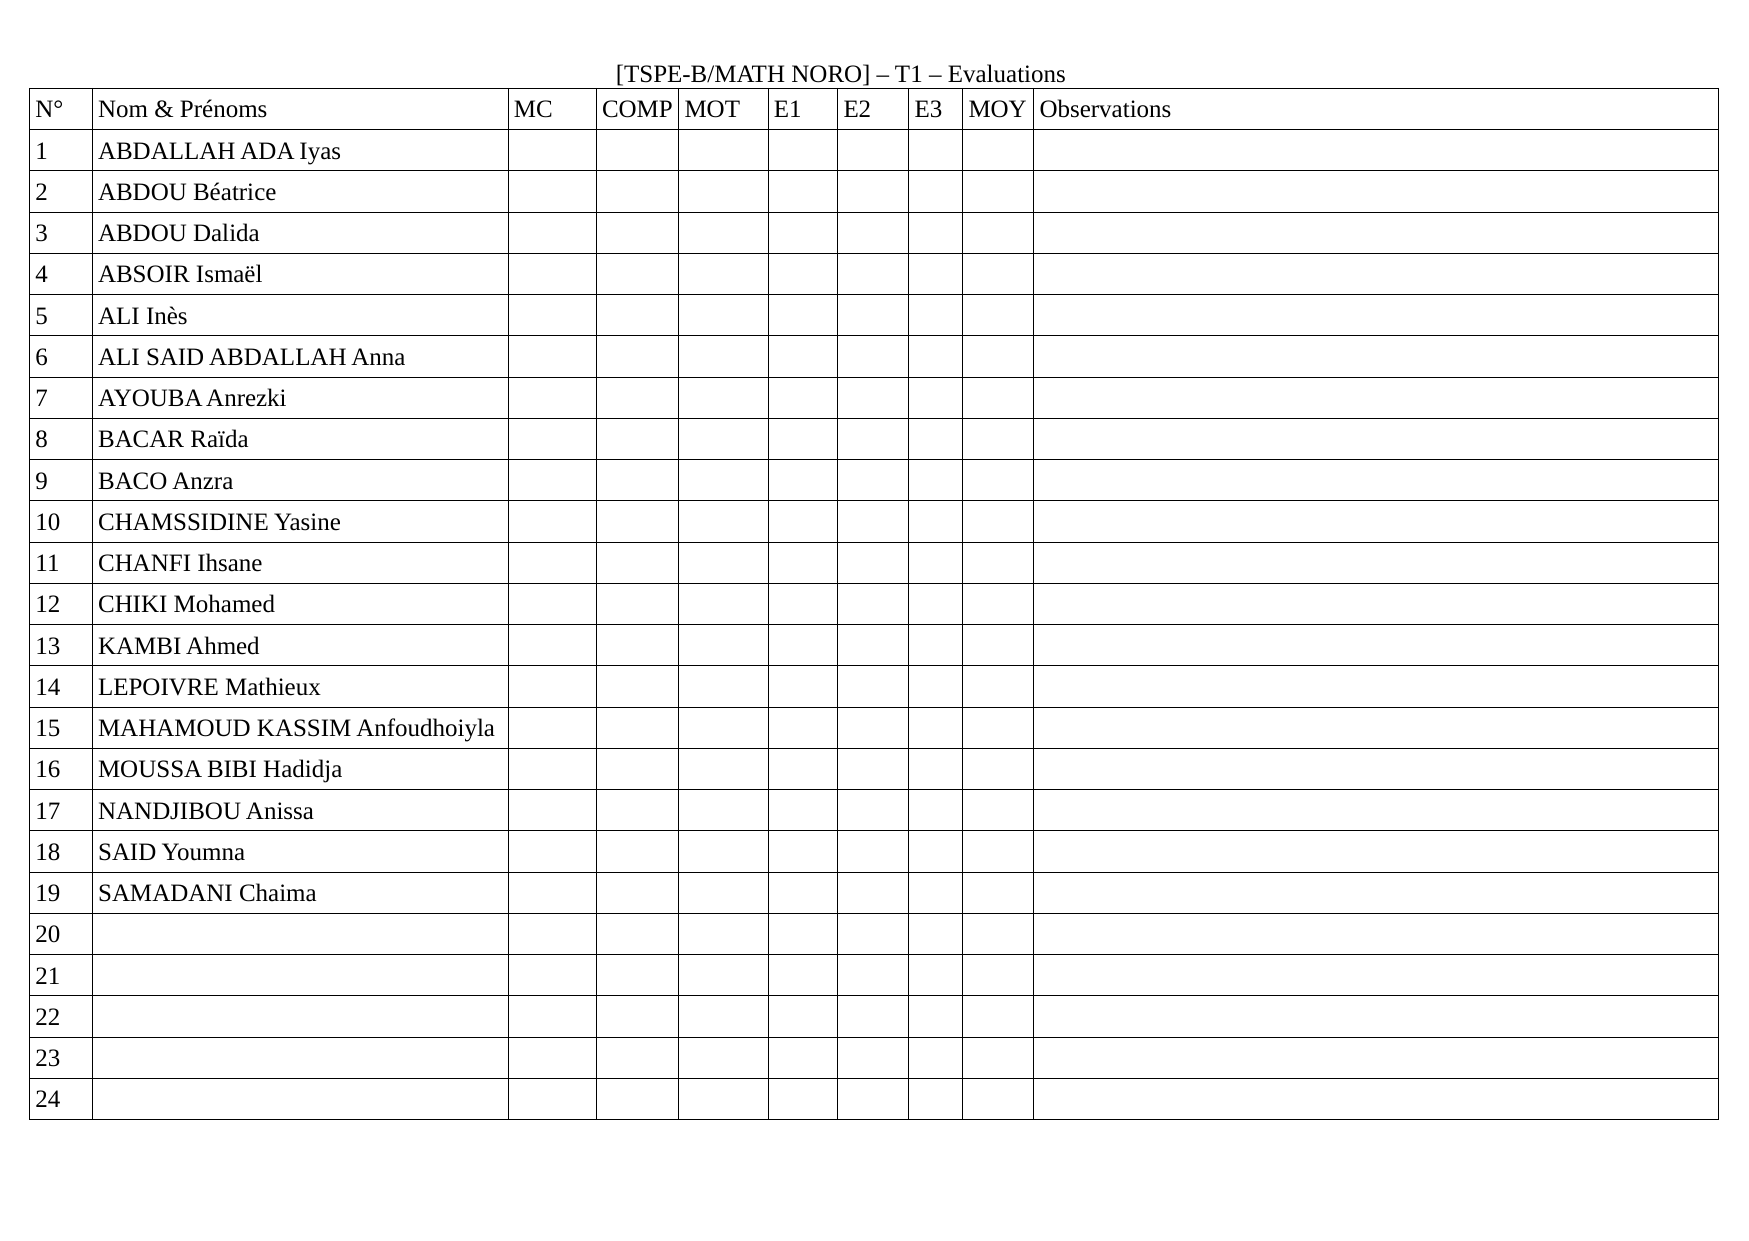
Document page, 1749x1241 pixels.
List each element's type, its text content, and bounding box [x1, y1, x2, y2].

table_cell LEPOIVRE Mathieux [93, 666, 508, 707]
table_header E1 [769, 89, 837, 129]
table_cell [909, 213, 962, 253]
table_cell [597, 130, 678, 170]
table_cell [1034, 171, 1718, 212]
table_cell [1034, 584, 1718, 624]
table_cell [963, 749, 1033, 789]
table_cell [597, 1038, 678, 1078]
table_cell 13 [30, 625, 92, 665]
table_cell [963, 666, 1033, 707]
table_cell [509, 831, 596, 872]
table_cell [909, 543, 962, 583]
table_cell [509, 1079, 596, 1119]
table_cell ABDOU Dalida [93, 213, 508, 253]
table_cell [769, 1079, 837, 1119]
table_cell NANDJIBOU Anissa [93, 790, 508, 830]
table_cell 23 [30, 1038, 92, 1078]
table_cell [509, 130, 596, 170]
table_cell [769, 955, 837, 995]
table_cell [597, 336, 678, 377]
table_cell [909, 666, 962, 707]
table_cell 16 [30, 749, 92, 789]
table_cell [597, 996, 678, 1037]
table_header N° [30, 89, 92, 129]
table_cell ABDOU Béatrice [93, 171, 508, 212]
table_cell [838, 873, 908, 913]
table_cell [838, 708, 908, 748]
table_cell [909, 419, 962, 459]
table_cell [597, 213, 678, 253]
table_cell [597, 419, 678, 459]
table_cell [509, 708, 596, 748]
table_cell [909, 625, 962, 665]
table_cell [509, 543, 596, 583]
table_cell [909, 130, 962, 170]
table_header E2 [838, 89, 908, 129]
table_cell [1034, 460, 1718, 500]
table_cell [509, 213, 596, 253]
table_cell [679, 914, 768, 954]
table_cell [909, 831, 962, 872]
table_header MOT [679, 89, 768, 129]
table_cell [1034, 749, 1718, 789]
table_cell 11 [30, 543, 92, 583]
table_cell [509, 914, 596, 954]
text [TSPE-B/MATH NORO] – T1 – Evaluations [29, 59, 1718, 88]
table_cell [1034, 130, 1718, 170]
table_cell [909, 336, 962, 377]
table_cell [838, 543, 908, 583]
table_cell [963, 378, 1033, 418]
table_cell [769, 625, 837, 665]
table_cell [838, 955, 908, 995]
table_cell [679, 295, 768, 335]
table_cell [769, 543, 837, 583]
table_cell 18 [30, 831, 92, 872]
table_cell [1034, 708, 1718, 748]
table_cell [509, 336, 596, 377]
table_cell [838, 625, 908, 665]
table_cell [838, 213, 908, 253]
table_cell [1034, 831, 1718, 872]
table_cell [597, 749, 678, 789]
table_cell 7 [30, 378, 92, 418]
table_cell 21 [30, 955, 92, 995]
table_cell [679, 378, 768, 418]
table_cell [93, 996, 508, 1037]
table_cell 2 [30, 171, 92, 212]
table_cell 9 [30, 460, 92, 500]
table_cell 4 [30, 254, 92, 294]
table_cell [1034, 1038, 1718, 1078]
table_cell [597, 914, 678, 954]
table_cell [838, 1079, 908, 1119]
table_cell [769, 254, 837, 294]
table_cell [509, 584, 596, 624]
table_cell [838, 1038, 908, 1078]
table_cell 24 [30, 1079, 92, 1119]
table_cell [597, 708, 678, 748]
table_cell [769, 295, 837, 335]
table_cell [963, 625, 1033, 665]
table_cell [679, 336, 768, 377]
table_cell [963, 543, 1033, 583]
table_cell [838, 584, 908, 624]
table_cell [1034, 955, 1718, 995]
table_cell [679, 1038, 768, 1078]
table_cell [597, 1079, 678, 1119]
table_cell [1034, 873, 1718, 913]
table_cell [838, 914, 908, 954]
table_cell [93, 1079, 508, 1119]
table_cell [909, 996, 962, 1037]
table_header MC [509, 89, 596, 129]
table_cell [838, 666, 908, 707]
table_cell [963, 873, 1033, 913]
table_cell [769, 914, 837, 954]
table_cell [963, 584, 1033, 624]
table_cell [1034, 501, 1718, 542]
table_cell [769, 419, 837, 459]
table_cell [509, 996, 596, 1037]
table_cell SAMADANI Chaima [93, 873, 508, 913]
table_cell [1034, 543, 1718, 583]
table_cell [509, 1038, 596, 1078]
table_cell [769, 130, 837, 170]
table_cell AYOUBA Anrezki [93, 378, 508, 418]
table_cell [769, 749, 837, 789]
table_cell [963, 419, 1033, 459]
table_cell 1 [30, 130, 92, 170]
table_cell [769, 996, 837, 1037]
table_cell [679, 666, 768, 707]
table_cell MAHAMOUD KASSIM Anfoudhoiyla [93, 708, 508, 748]
table_cell [597, 831, 678, 872]
table_cell 10 [30, 501, 92, 542]
table_cell 14 [30, 666, 92, 707]
table_cell [1034, 213, 1718, 253]
table_cell [597, 584, 678, 624]
table_header MOY [963, 89, 1033, 129]
table_cell [1034, 666, 1718, 707]
table_cell [1034, 254, 1718, 294]
table_cell [509, 460, 596, 500]
table_cell [909, 1079, 962, 1119]
table_cell 6 [30, 336, 92, 377]
table_cell 15 [30, 708, 92, 748]
table_cell SAID Youmna [93, 831, 508, 872]
table_cell CHAMSSIDINE Yasine [93, 501, 508, 542]
table_cell [1034, 336, 1718, 377]
table_cell [679, 254, 768, 294]
table_cell [679, 130, 768, 170]
table_cell 22 [30, 996, 92, 1037]
table_header COMP [597, 89, 678, 129]
table_cell [909, 1038, 962, 1078]
table_cell [769, 378, 837, 418]
table_cell [769, 831, 837, 872]
table_cell [838, 996, 908, 1037]
table_cell BACO Anzra [93, 460, 508, 500]
table_cell [838, 336, 908, 377]
table_cell [597, 790, 678, 830]
table_cell [838, 749, 908, 789]
table_cell [1034, 378, 1718, 418]
table_cell [909, 790, 962, 830]
table_cell CHANFI Ihsane [93, 543, 508, 583]
table_cell [679, 790, 768, 830]
table_cell 17 [30, 790, 92, 830]
table_cell [963, 1038, 1033, 1078]
table_cell [963, 501, 1033, 542]
table_cell BACAR Raïda [93, 419, 508, 459]
table_cell [769, 790, 837, 830]
table_cell [963, 254, 1033, 294]
table_cell [597, 171, 678, 212]
table_cell [769, 873, 837, 913]
table_cell [1034, 295, 1718, 335]
table_cell [679, 996, 768, 1037]
table_cell [963, 996, 1033, 1037]
table_cell CHIKI Mohamed [93, 584, 508, 624]
table_cell [909, 171, 962, 212]
table_cell [509, 419, 596, 459]
table_cell [509, 873, 596, 913]
table_cell [679, 873, 768, 913]
table_header Nom & Prénoms [93, 89, 508, 129]
table_cell [509, 378, 596, 418]
table_cell [838, 460, 908, 500]
table_cell 5 [30, 295, 92, 335]
table_cell [679, 171, 768, 212]
table_cell [597, 543, 678, 583]
table_cell [509, 254, 596, 294]
table_cell [679, 460, 768, 500]
table_cell [597, 254, 678, 294]
table_cell 8 [30, 419, 92, 459]
table_cell [909, 914, 962, 954]
table_cell [509, 171, 596, 212]
table_cell 20 [30, 914, 92, 954]
table_cell [909, 295, 962, 335]
table_cell [509, 749, 596, 789]
table_cell [963, 460, 1033, 500]
table_cell [679, 501, 768, 542]
table_cell [679, 1079, 768, 1119]
table_cell KAMBI Ahmed [93, 625, 508, 665]
table_cell [838, 419, 908, 459]
table_cell 12 [30, 584, 92, 624]
table_cell [963, 955, 1033, 995]
table_cell MOUSSA BIBI Hadidja [93, 749, 508, 789]
table_cell [597, 666, 678, 707]
table_cell [769, 213, 837, 253]
table_cell [509, 955, 596, 995]
table_cell [509, 666, 596, 707]
table_cell [909, 378, 962, 418]
table_cell [909, 749, 962, 789]
table_cell [769, 460, 837, 500]
table_cell [1034, 1079, 1718, 1119]
table_cell 19 [30, 873, 92, 913]
table_cell ALI Inès [93, 295, 508, 335]
table_cell [909, 584, 962, 624]
table_cell [838, 378, 908, 418]
table_cell [769, 584, 837, 624]
table_cell [909, 708, 962, 748]
table_cell [597, 501, 678, 542]
table_cell [597, 378, 678, 418]
table_cell [509, 790, 596, 830]
table_cell [838, 130, 908, 170]
table_cell [963, 708, 1033, 748]
table_cell [93, 955, 508, 995]
table_cell [509, 501, 596, 542]
table_cell [963, 831, 1033, 872]
table_cell [963, 171, 1033, 212]
table_cell [679, 955, 768, 995]
table_cell [838, 831, 908, 872]
table_cell ABDALLAH ADA Iyas [93, 130, 508, 170]
table_cell ALI SAID ABDALLAH Anna [93, 336, 508, 377]
table_cell [769, 336, 837, 377]
table_cell [679, 625, 768, 665]
table_cell [963, 336, 1033, 377]
table_cell [963, 914, 1033, 954]
table_cell [769, 171, 837, 212]
table_cell [93, 914, 508, 954]
table_cell [1034, 914, 1718, 954]
table_cell [769, 708, 837, 748]
table_cell [838, 790, 908, 830]
table_cell [963, 1079, 1033, 1119]
table_cell [838, 171, 908, 212]
table_cell [909, 873, 962, 913]
table_cell [909, 460, 962, 500]
table_cell [909, 254, 962, 294]
table_cell [769, 666, 837, 707]
table_cell 3 [30, 213, 92, 253]
table_cell [597, 295, 678, 335]
table_cell [1034, 625, 1718, 665]
table_cell [1034, 790, 1718, 830]
table_cell [679, 213, 768, 253]
table_cell [509, 295, 596, 335]
table_cell [679, 419, 768, 459]
table_cell [597, 873, 678, 913]
table_cell [679, 749, 768, 789]
table_cell [838, 501, 908, 542]
table_cell [597, 625, 678, 665]
table_cell [597, 955, 678, 995]
table_cell [838, 254, 908, 294]
table_cell [909, 955, 962, 995]
table_cell [509, 625, 596, 665]
table_cell [909, 501, 962, 542]
table_cell [963, 130, 1033, 170]
table_cell [679, 543, 768, 583]
table_cell ABSOIR Ismaël [93, 254, 508, 294]
table_cell [679, 708, 768, 748]
table_cell [963, 213, 1033, 253]
table_cell [1034, 996, 1718, 1037]
table_header E3 [909, 89, 962, 129]
table_cell [679, 584, 768, 624]
table_cell [597, 460, 678, 500]
table_cell [838, 295, 908, 335]
table_cell [679, 831, 768, 872]
table_cell [963, 790, 1033, 830]
table_cell [769, 501, 837, 542]
table_cell [769, 1038, 837, 1078]
table_cell [1034, 419, 1718, 459]
table_cell [963, 295, 1033, 335]
table_cell [93, 1038, 508, 1078]
table_header Observations [1034, 89, 1718, 129]
